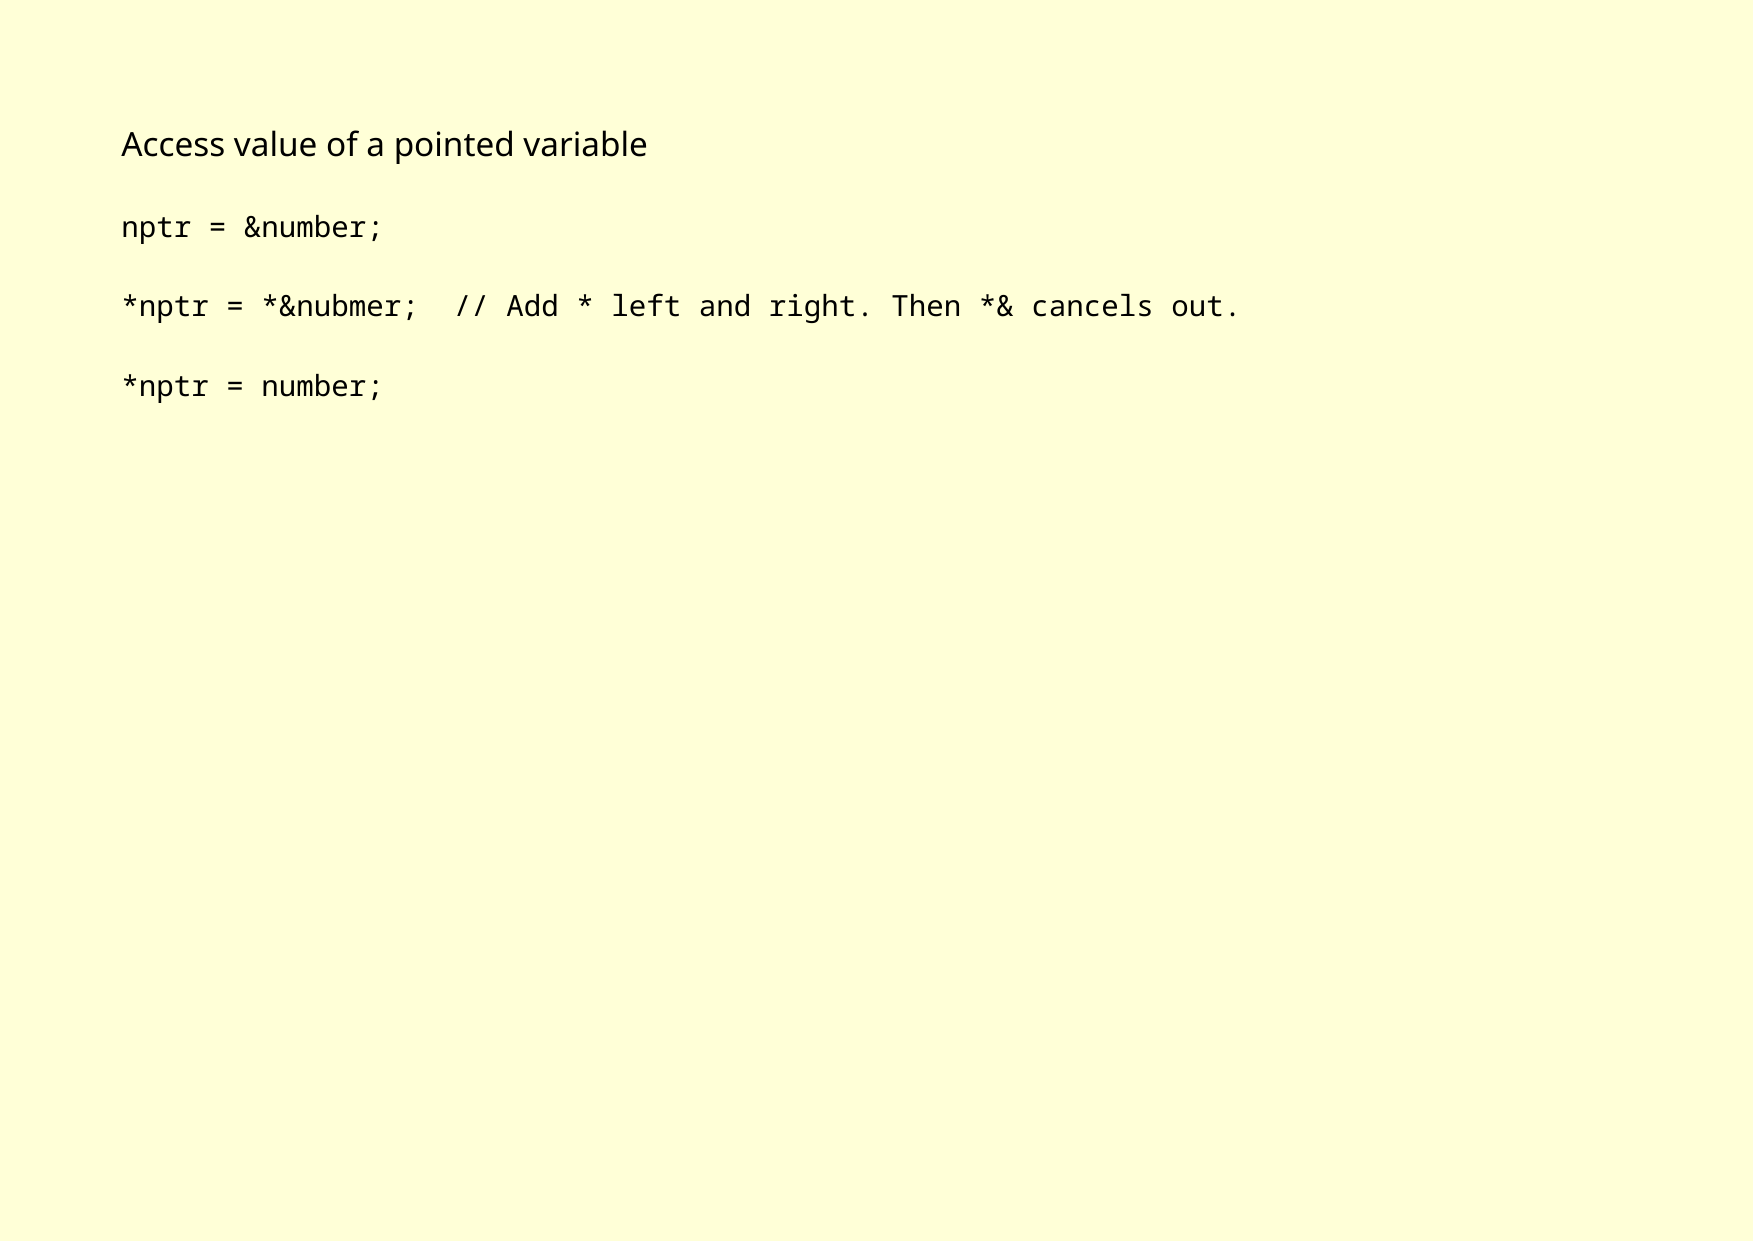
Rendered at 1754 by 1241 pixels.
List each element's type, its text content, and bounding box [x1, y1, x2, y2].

text *nptr = *&nubmer; // Add * left and right. Then *& cancels out. [121, 286, 1632, 325]
text nptr = &number; [121, 206, 1632, 246]
text Access value of a pointed variable [121, 121, 1632, 167]
text *nptr = number; [121, 365, 1632, 405]
